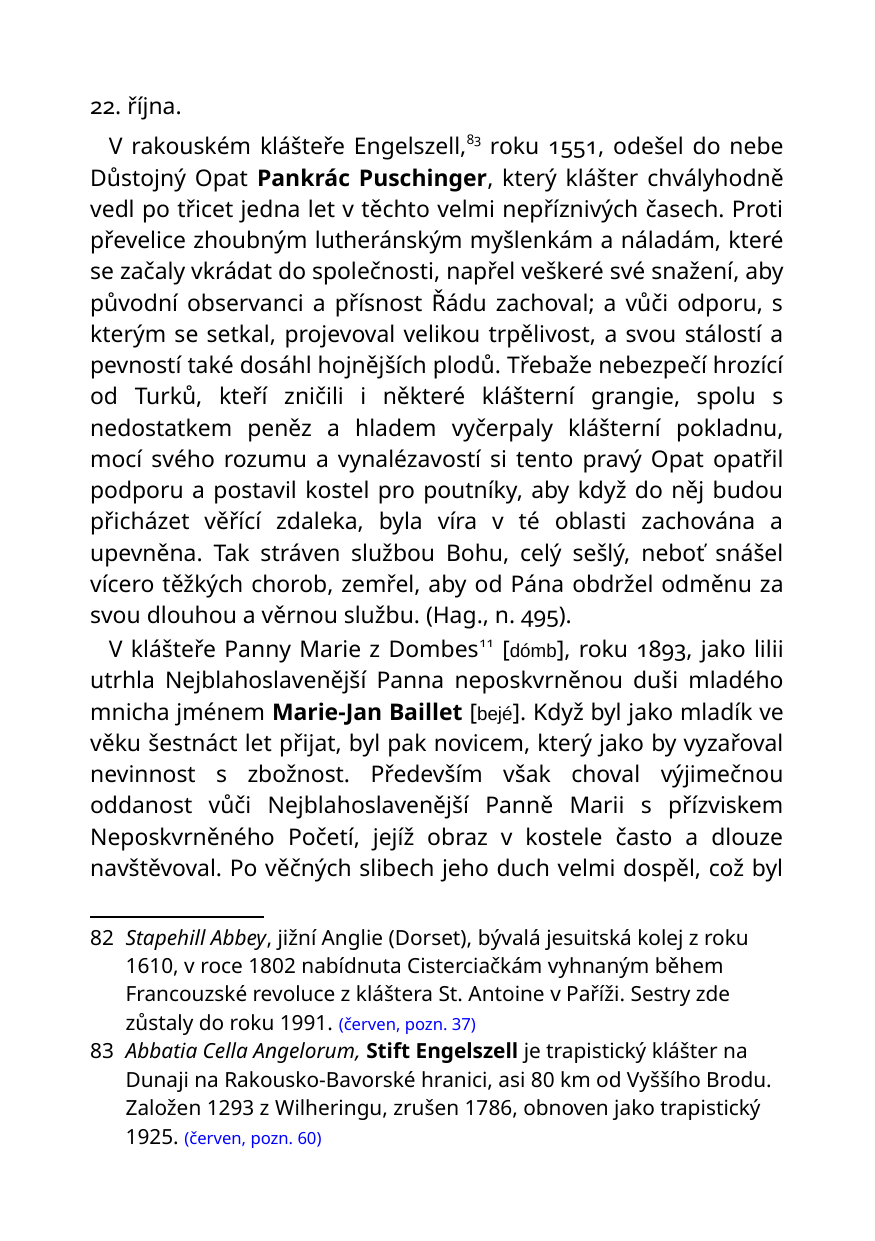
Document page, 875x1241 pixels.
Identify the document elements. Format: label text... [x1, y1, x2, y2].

text Abbatia Cella Angelorum, Stift Engelszell je trapistický klášter na Dunaji na Rakousko-Bavorské hranici, asi 80 km od Vyššího Brodu. Založen 1293 z Wilheringu, zrušen 1786, obnoven jako trapistický 1925. (červen, pozn. 60) [90, 1036, 784, 1150]
text V klášteře Panny Marie z Dombes11 [dómb], roku 1893, jako lilii utrhla Nejblahoslavenější Panna neposkvrněnou duši mladého mnicha jménem Marie-Jan Baillet [bejé]. Když byl jako mladík ve věku šestnáct let přijat, byl pak novicem, který jako by vyzařoval nevinnost s zbožnost. Především však choval výjimečnou oddanost vůči Nejblahoslavenější Panně Marii s přízviskem Neposkvrněného Početí, jejíž obraz v kostele často a dlouze navštěvoval. Po věčných slibech jeho duch velmi dospěl, což byl [90, 633, 784, 883]
text V rakouském klášteře Engelszell, roku 1551, odešel do nebe Důstojný Opat Pankrác Puschinger, který klášter chvályhodně vedl po třicet jedna let v těchto velmi nepříznivých časech. Proti převelice zhoubným lutheránským myšlenkám a náladám, které se začaly vkrádat do společnosti, napřel veškeré své snažení, aby původní observanci a přísnost Řádu zachoval; a vůči odporu, s kterým se setkal, projevoval velikou trpělivost, a svou stálostí a pevností také dosáhl hojnějších plodů. Třebaže nebezpečí hrozící od Turků, kteří zničili i některé klášterní grangie, spolu s nedostatkem peněz a hladem vyčerpaly klášterní pokladnu, mocí svého rozumu a vynalézavostí si tento pravý Opat opatřil podporu a postavil kostel pro poutníky, aby když do něj budou přicházet věřící zdaleka, byla víra v té oblasti zachována a upevněna. Tak stráven službou Bohu, celý sešlý, neboť snášel vícero těžkých chorob, zemřel, aby od Pána obdržel odměnu za svou dlouhou a věrnou službu. (Hag., n. 495). [90, 130, 784, 630]
text Stapehill Abbey, jižní Anglie (Dorset), bývalá jesuitská kolej z roku 1610, v roce 1802 nabídnuta Cisterciačkám vyhnaným během Francouzské revoluce z kláštera St. Antoine v Paříži. Sestry zde zůstaly do roku 1991. (červen, pozn. 37) [90, 923, 784, 1036]
text 22. října. [90, 90, 784, 121]
